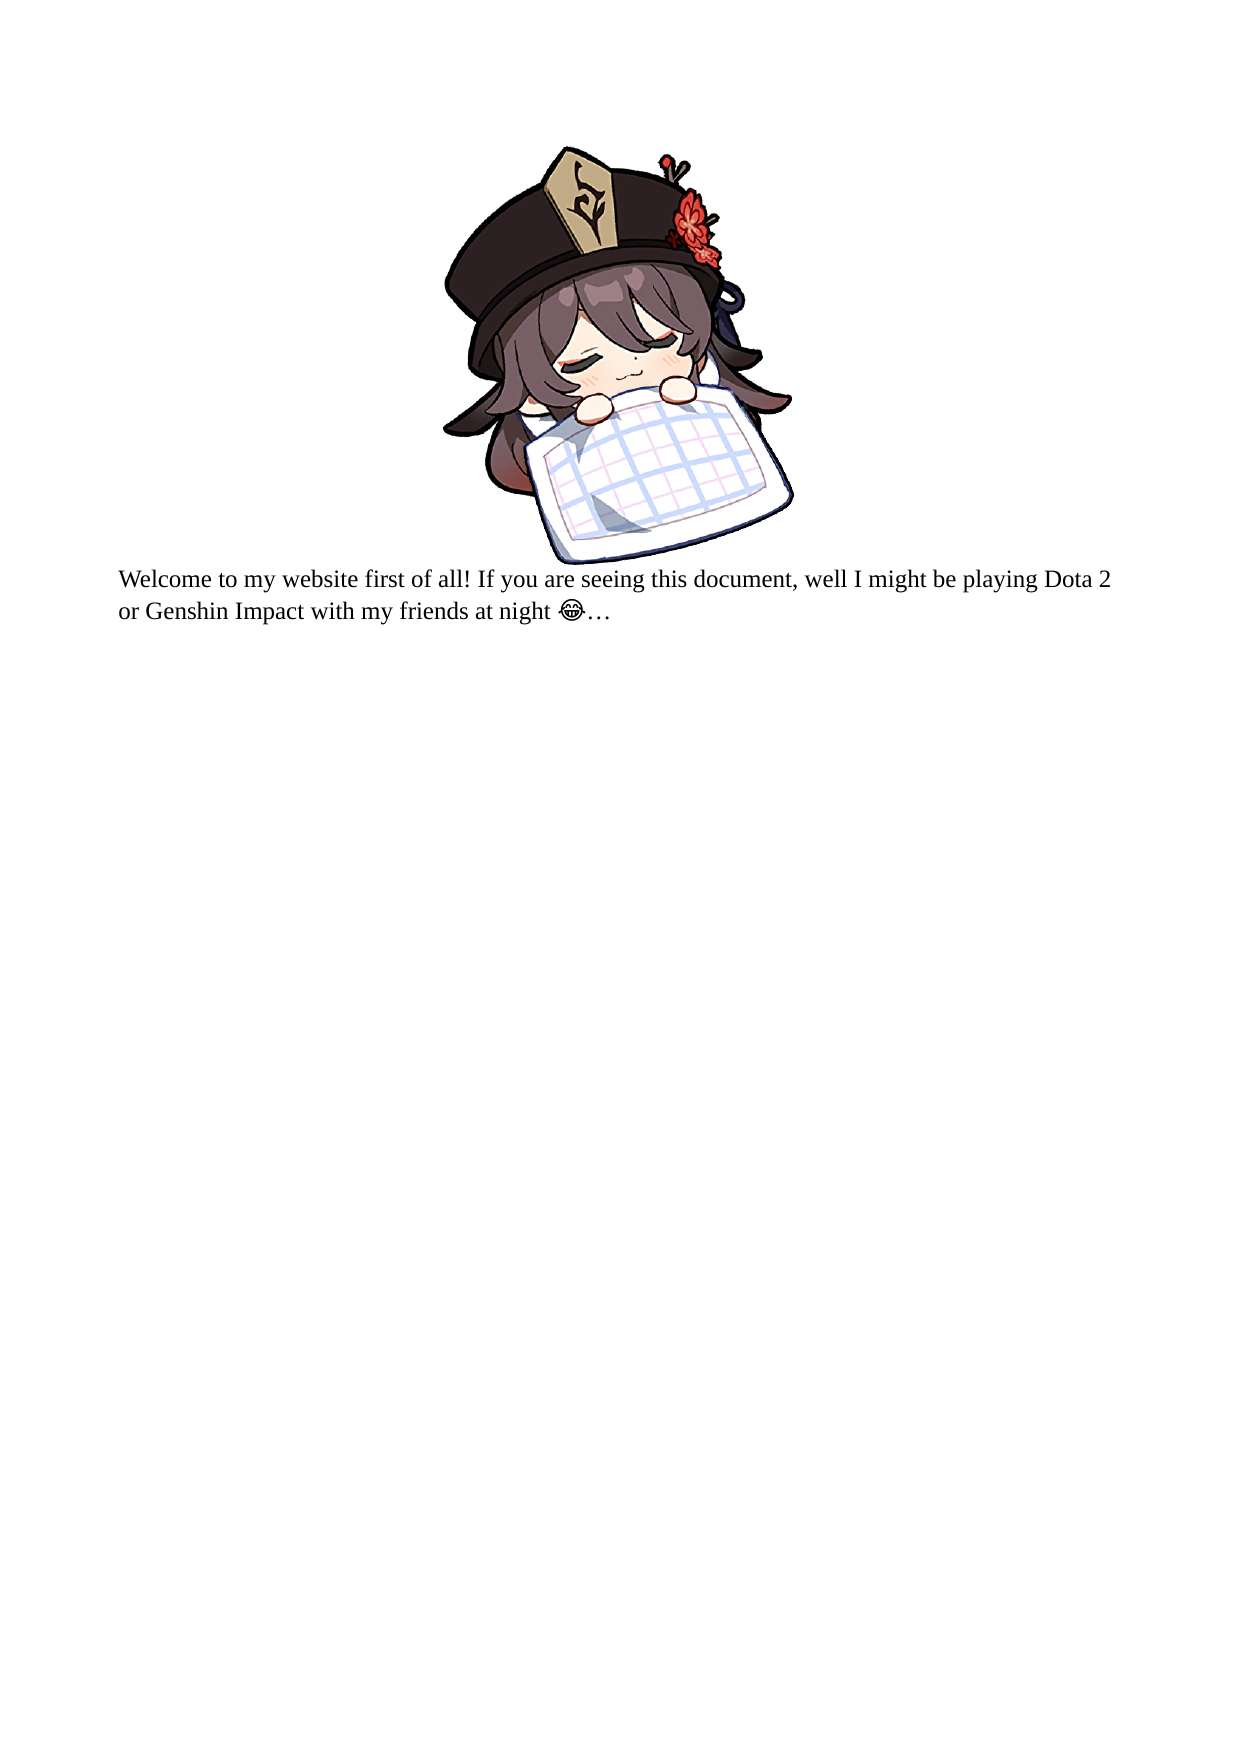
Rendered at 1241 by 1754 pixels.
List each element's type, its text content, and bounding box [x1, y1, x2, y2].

text Welcome to my website first of all! If you are seeing this document, well I might be playing Dota 2 or Genshin Impact with my friends at night 😂… [118, 564, 1122, 627]
